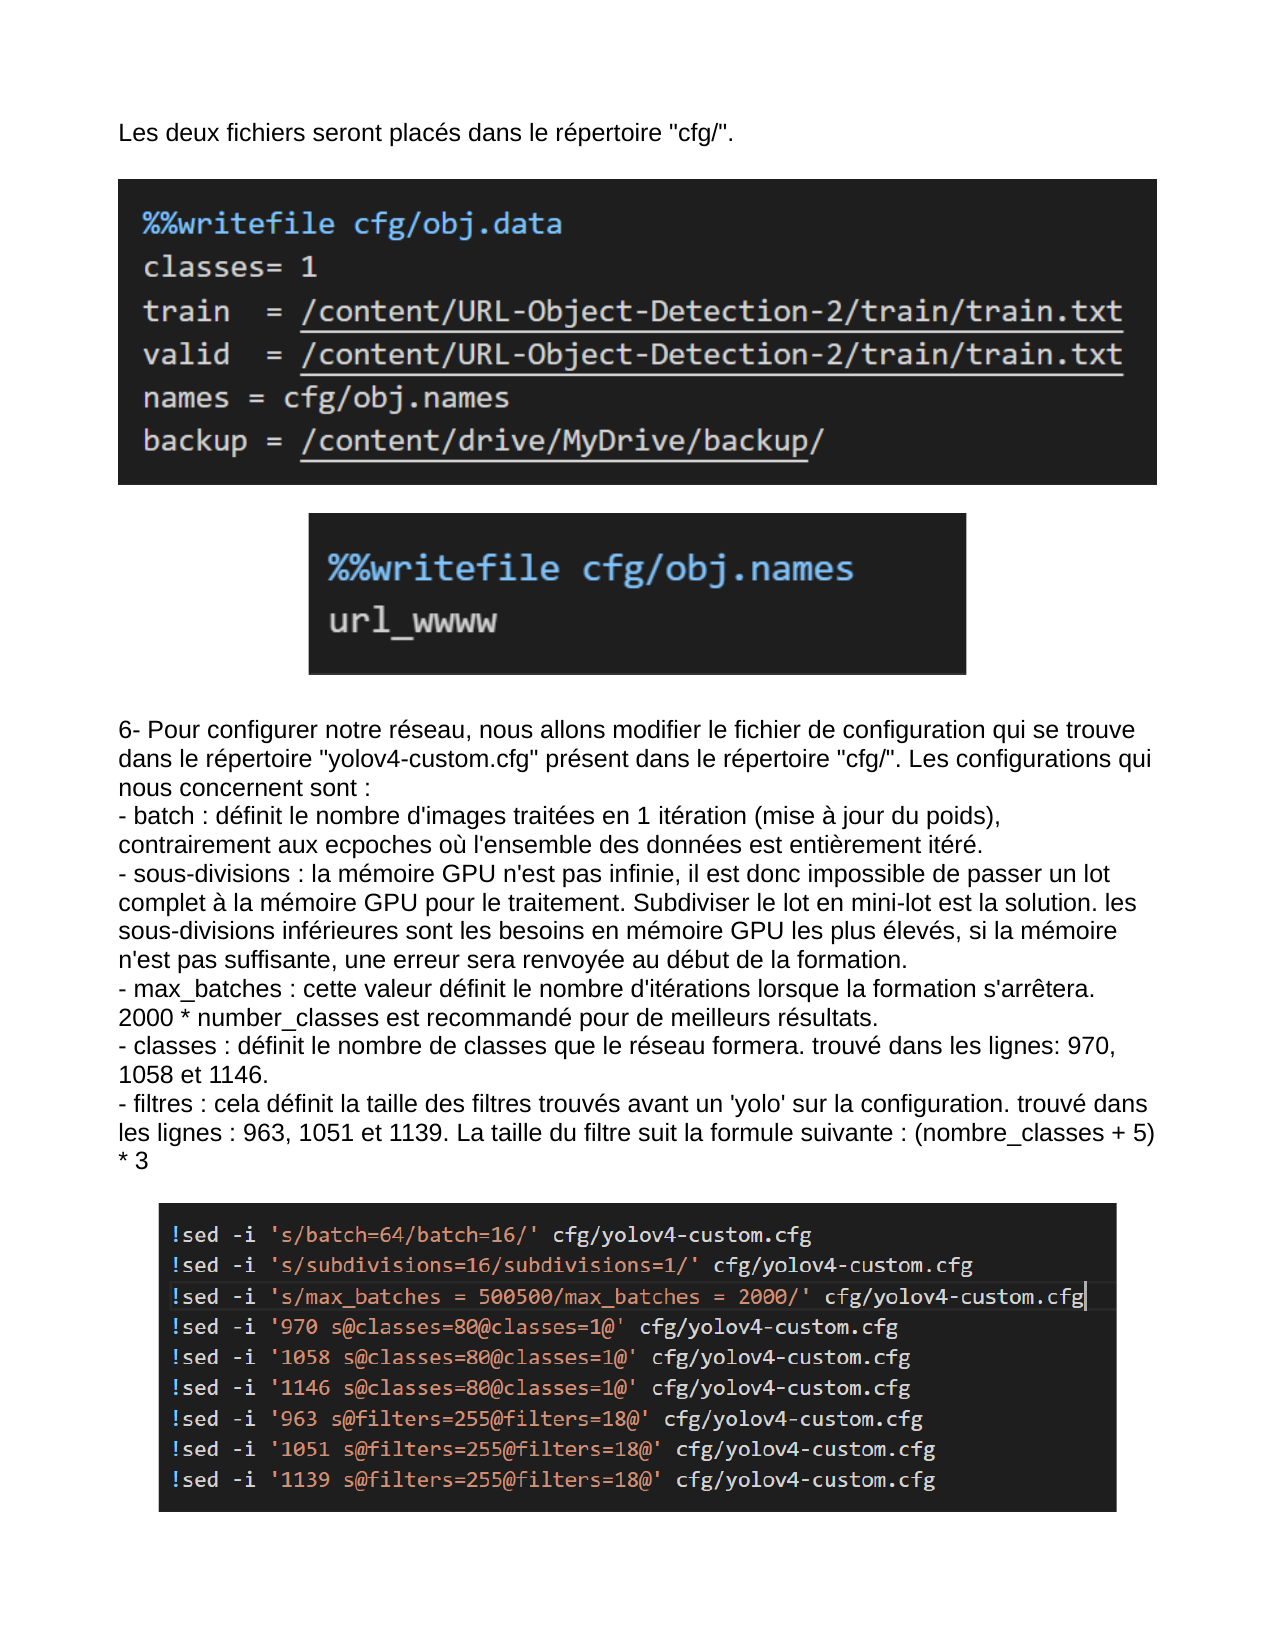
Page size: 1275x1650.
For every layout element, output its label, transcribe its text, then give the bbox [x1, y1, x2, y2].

text - batch : définit le nombre d'images traitées en 1 itération (mise à jour du poids), contrairement aux ecpoches où l'ensemble des données est entièrement itéré. [118, 801, 1157, 859]
picture [158, 1203, 1117, 1512]
text 6- Pour configurer notre réseau, nous allons modifier le fichier de configuration qui se trouve dans le répertoire "yolov4-custom.cfg" présent dans le répertoire "cfg/". Les configurations qui nous concernent sont : [118, 715, 1157, 801]
text Les deux fichiers seront placés dans le répertoire "cfg/". [118, 118, 1157, 147]
text - filtres : cela définit la taille des filtres trouvés avant un 'yolo' sur la configuration. trouvé dans les lignes : 963, 1051 et 1139. La taille du filtre suit la formule suivante : (nombre_classes + 5) * 3 [118, 1089, 1157, 1175]
text - sous-divisions : la mémoire GPU n'est pas infinie, il est donc impossible de passer un lot complet à la mémoire GPU pour le traitement. Subdiviser le lot en mini-lot est la solution. les sous-divisions inférieures sont les besoins en mémoire GPU les plus élevés, si la mémoire n'est pas suffisante, une erreur sera renvoyée au début de la formation. [118, 859, 1157, 974]
picture [118, 179, 1157, 485]
text - classes : définit le nombre de classes que le réseau formera. trouvé dans les lignes: 970, 1058 et 1146. [118, 1031, 1157, 1089]
picture [308, 513, 967, 675]
text - max_batches : cette valeur définit le nombre d'itérations lorsque la formation s'arrêtera. 2000 * number_classes est recommandé pour de meilleurs résultats. [118, 974, 1157, 1031]
